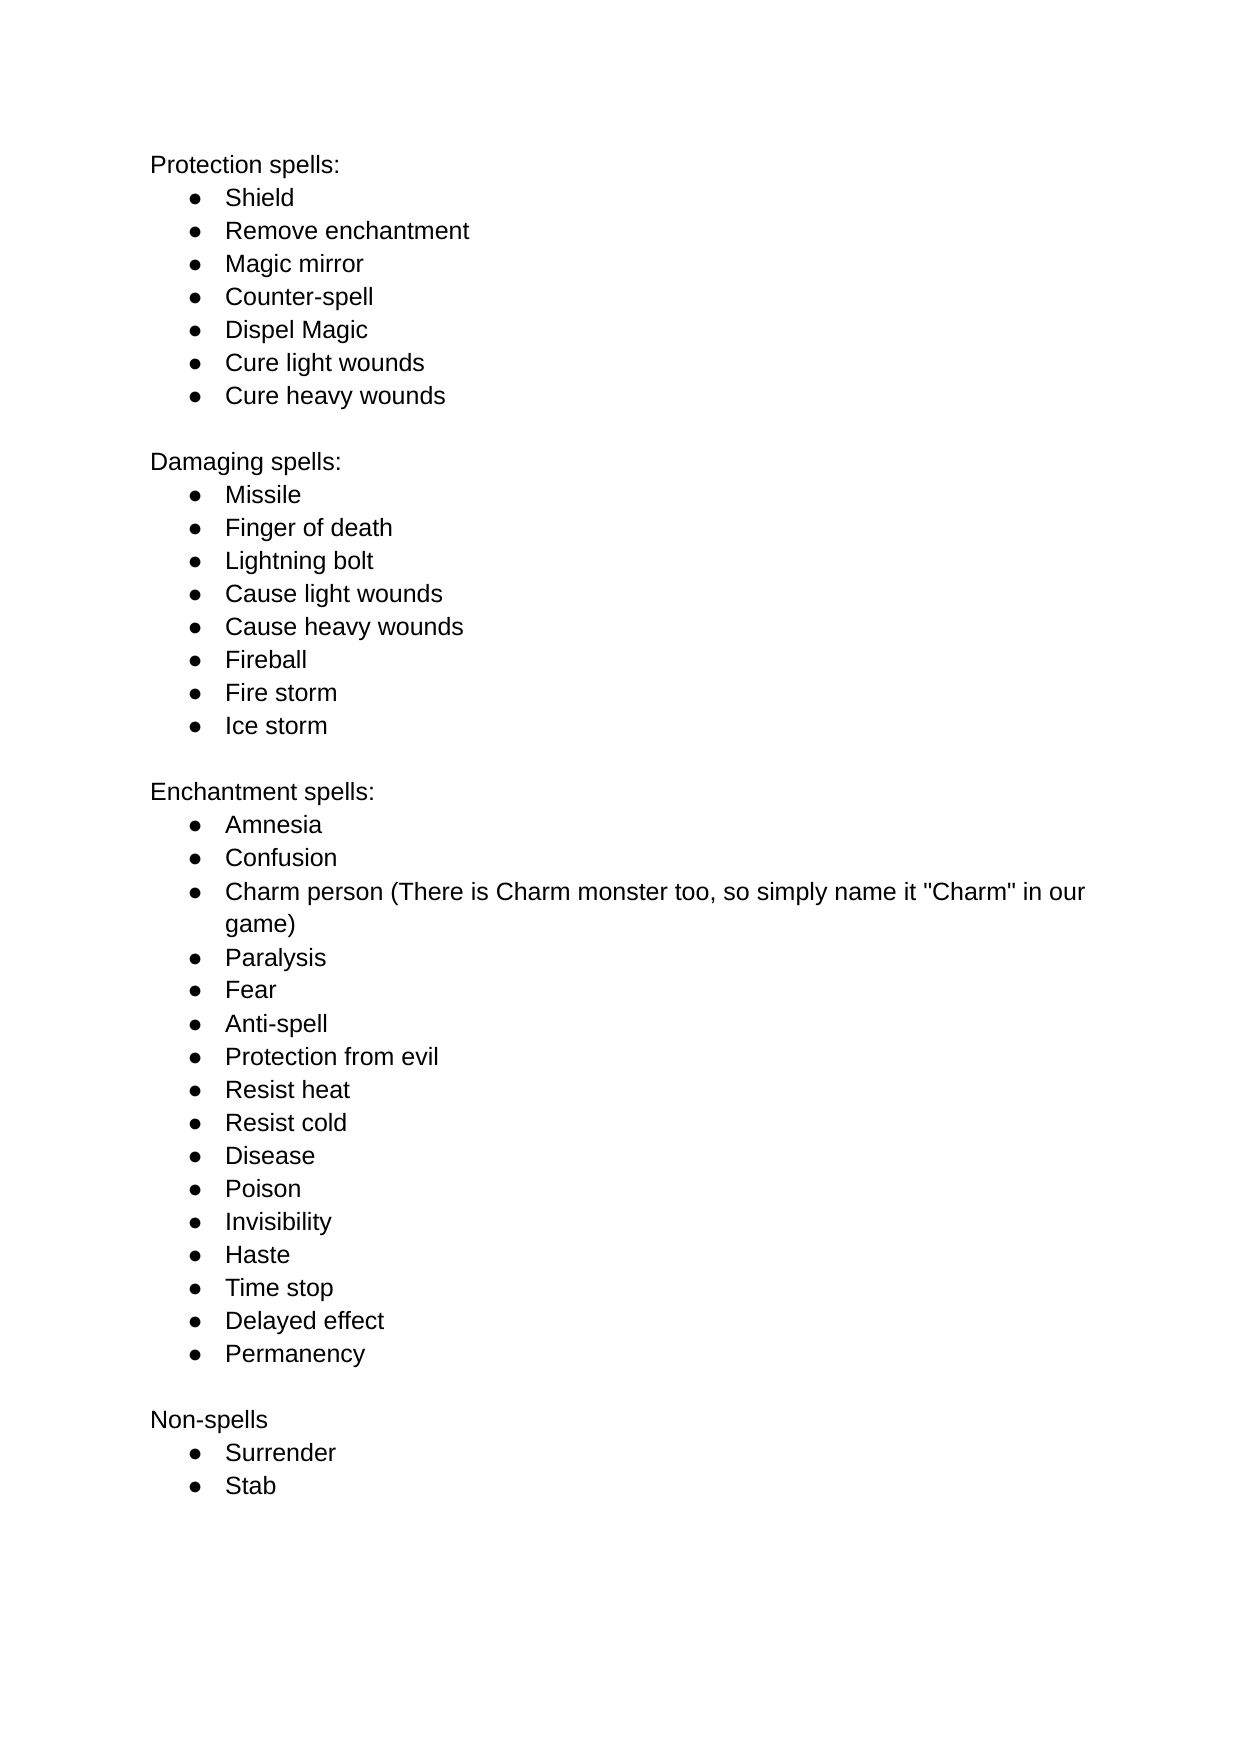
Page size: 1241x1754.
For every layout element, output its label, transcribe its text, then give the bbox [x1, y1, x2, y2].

list Surrender [187, 1438, 1090, 1467]
list Magic mirror [187, 249, 1090, 278]
list Resist heat [187, 1074, 1090, 1103]
list Counter-spell [187, 282, 1090, 311]
list Invisibility [187, 1207, 1090, 1235]
list Finger of death [187, 513, 1090, 542]
list Fire storm [187, 678, 1090, 707]
list Resist cold [187, 1108, 1090, 1136]
list Shield [187, 183, 1090, 212]
list Paralysis [187, 942, 1090, 971]
text Non-spells [150, 1405, 1090, 1433]
list Cause heavy wounds [187, 612, 1090, 641]
list Permanency [187, 1339, 1090, 1367]
list Cause light wounds [187, 579, 1090, 608]
list Disease [187, 1141, 1090, 1169]
text Protection spells: [150, 150, 1090, 179]
list Remove enchantment [187, 216, 1090, 245]
list Amnesia [187, 810, 1090, 839]
text Damaging spells: [150, 447, 1090, 476]
list Cure heavy wounds [187, 381, 1090, 410]
list Dispel Magic [187, 315, 1090, 344]
list Cure light wounds [187, 348, 1090, 377]
list Confusion [187, 843, 1090, 872]
list Stab [187, 1471, 1090, 1499]
list Delayed effect [187, 1306, 1090, 1334]
list Haste [187, 1240, 1090, 1268]
list Anti-spell [187, 1008, 1090, 1037]
list Charm person (There is Charm monster too, so simply name it "Charm" in our game) [187, 876, 1090, 938]
list Lightning bolt [187, 546, 1090, 575]
list Time stop [187, 1273, 1090, 1301]
list Fear [187, 976, 1090, 1004]
list Protection from evil [187, 1042, 1090, 1070]
list Ice storm [187, 711, 1090, 740]
text Enchantment spells: [150, 777, 1090, 806]
list Fireball [187, 645, 1090, 674]
list Poison [187, 1174, 1090, 1202]
list Missile [187, 480, 1090, 509]
